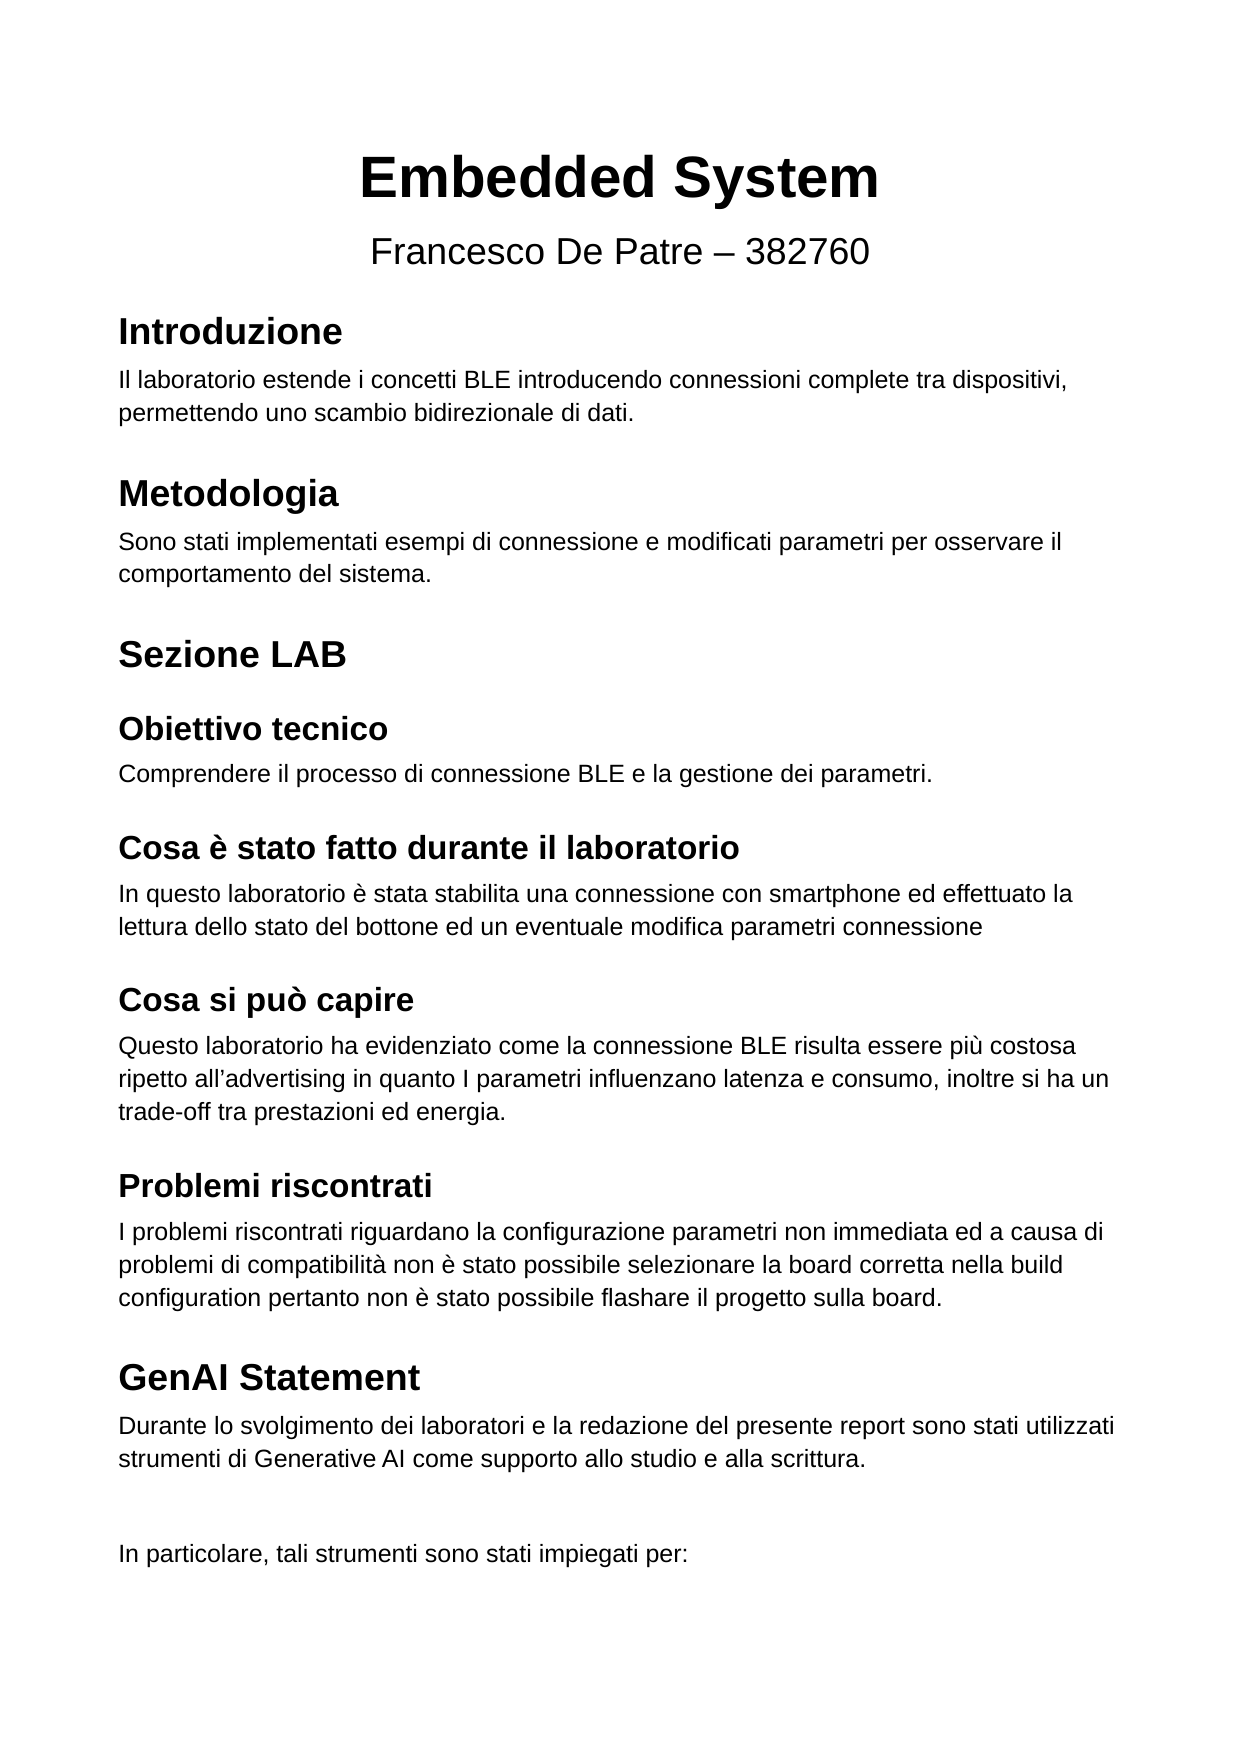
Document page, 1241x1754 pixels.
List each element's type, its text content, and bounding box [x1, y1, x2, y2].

subtitle Metodologia [118, 471, 1122, 514]
subtitle GenAI Statement [118, 1355, 1122, 1398]
text Questo laboratorio ha evidenziato come la connessione BLE risulta essere più costosa ripetto all’advertising in quanto I parametri influenzano latenza e consumo, inoltre si ha un trade-off tra prestazioni ed energia. [118, 1031, 1122, 1126]
text Durante lo svolgimento dei laboratori e la redazione del presente report sono stati utilizzati strumenti di Generative AI come supporto allo studio e alla scrittura. [118, 1411, 1122, 1473]
text Il laboratorio estende i concetti BLE introducendo connessioni complete tra dispositivi, permettendo uno scambio bidirezionale di dati. [118, 365, 1122, 427]
subtitle Problemi riscontrati [118, 1166, 1122, 1204]
subtitle Introduzione [118, 309, 1122, 353]
text In questo laboratorio è stata stabilita una connessione con smartphone ed effettuato la lettura dello stato del bottone ed un eventuale modifica parametri connessione [118, 879, 1122, 941]
subtitle Francesco De Patre – 382760 [118, 229, 1122, 272]
text I problemi riscontrati riguardano la configurazione parametri non immediata ed a causa di problemi di compatibilità non è stato possibile selezionare la board corretta nella build configuration pertanto non è stato possibile flashare il progetto sulla board. [118, 1217, 1122, 1311]
text In particolare, tali strumenti sono stati impiegati per: [118, 1539, 1122, 1568]
subtitle Sezione LAB [118, 632, 1122, 675]
text Sono stati implementati esempi di connessione e modificati parametri per osservare il comportamento del sistema. [118, 526, 1122, 588]
subtitle Obiettivo tecnico [118, 708, 1122, 747]
title Embedded System [118, 143, 1122, 210]
text Comprendere il processo di connessione BLE e la gestione dei parametri. [118, 759, 1122, 788]
subtitle Cosa si può capire [118, 980, 1122, 1019]
subtitle Cosa è stato fatto durante il laboratorio [118, 828, 1122, 866]
